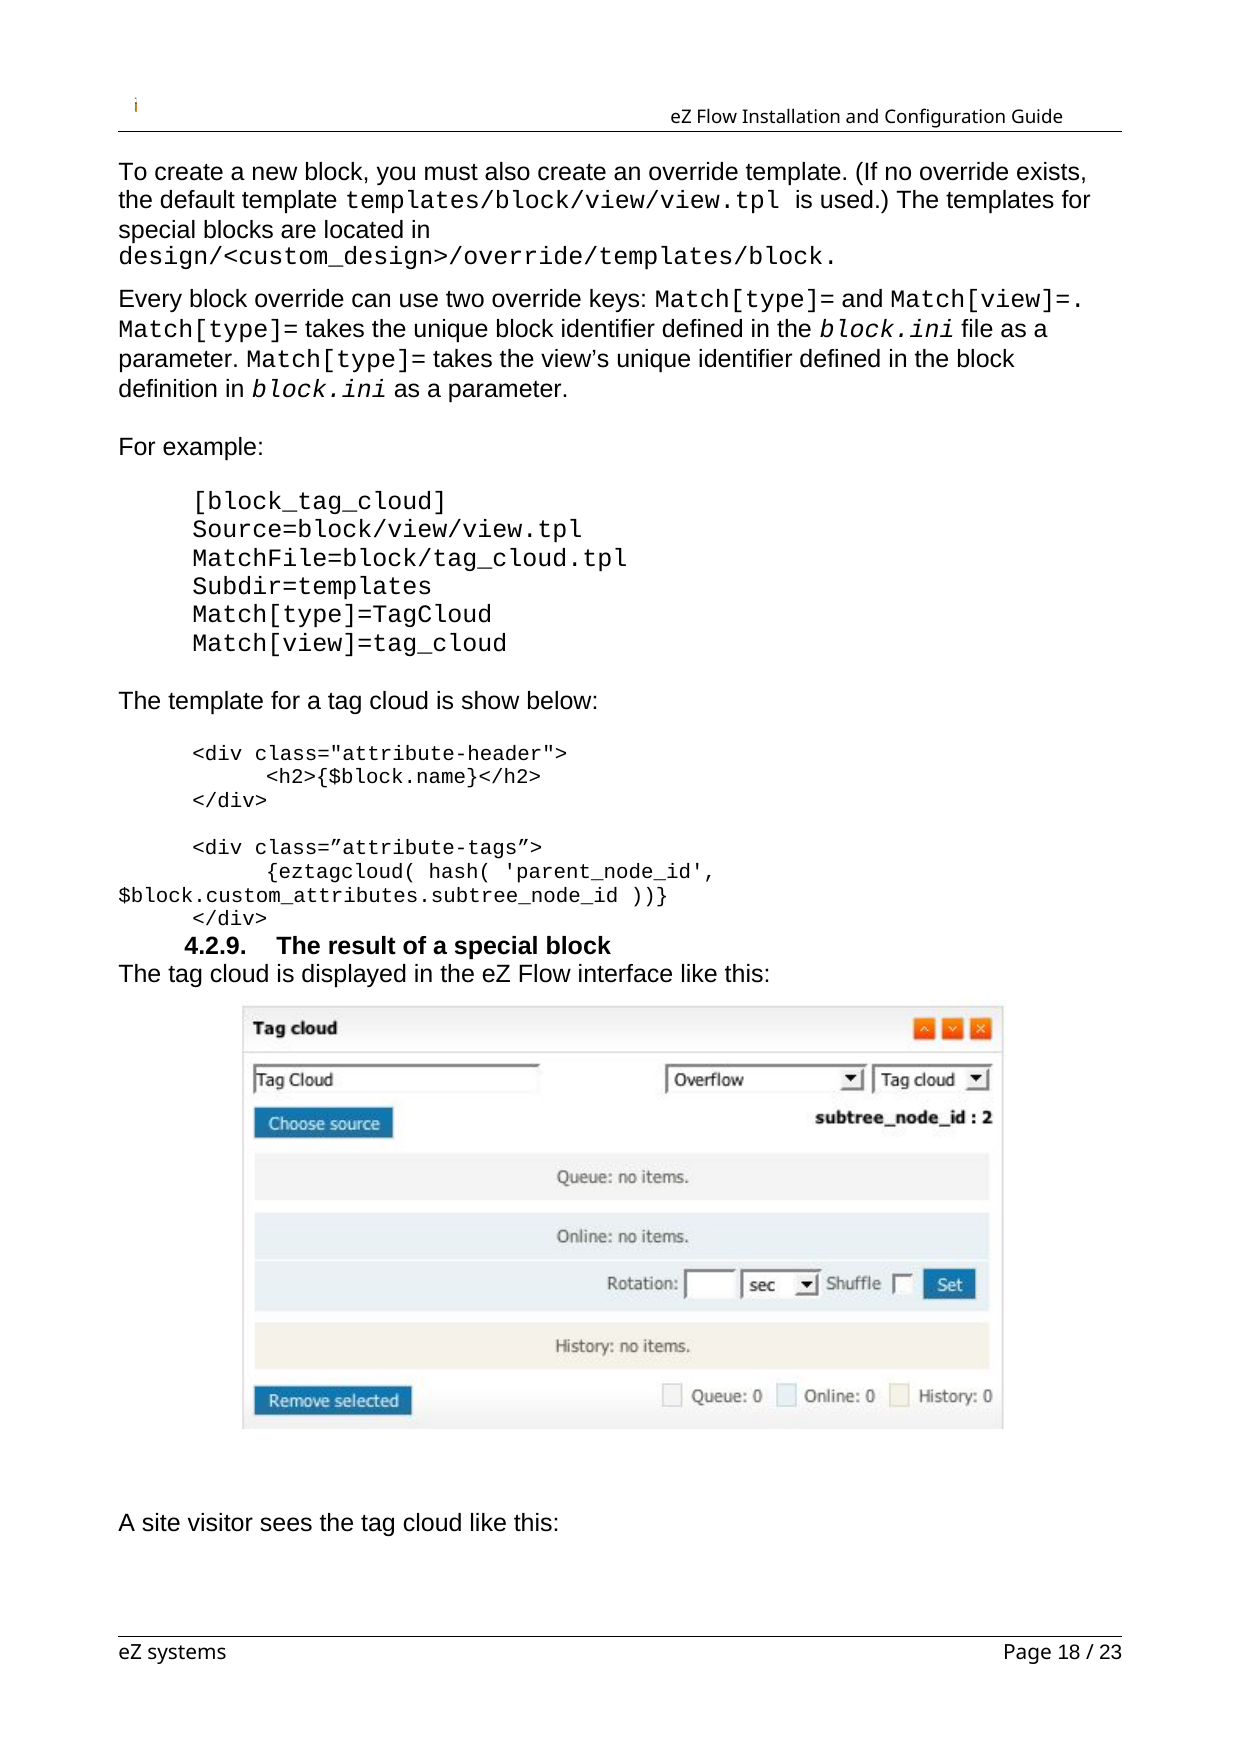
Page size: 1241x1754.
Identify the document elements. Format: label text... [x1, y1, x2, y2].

subtitle The result of a special block [177, 932, 1122, 960]
text Match[view]=tag_cloud [118, 630, 1122, 659]
text <div class=”attribute-tags”> [118, 837, 1122, 861]
text Every block override can use two override keys: Match[type]= and Match[view]=. Match[type]= takes the unique block identifier defined in the block.ini file as a parameter. Match[type]= takes the view’s unique identifier defined in the block definition in block.ini as a parameter. [118, 284, 1122, 405]
text For example: [118, 433, 1122, 461]
text MatchFile=block/tag_cloud.tpl [118, 545, 1122, 574]
text {eztagcloud( hash( 'parent_node_id', [118, 861, 1122, 885]
text Subdir=templates [118, 574, 1122, 602]
text Match[type]=TagCloud [118, 602, 1122, 630]
text $block.custom_attributes.subtree_node_id ))} [118, 885, 1122, 908]
text [block_tag_cloud] [118, 489, 1122, 517]
text <h2>{$block.name}</h2> [118, 766, 1122, 790]
text The template for a tag cloud is show below: [118, 687, 1122, 715]
text <div class="attribute-header"> [118, 743, 1122, 766]
text </div> [118, 790, 1122, 814]
text Source=block/view/view.tpl [118, 517, 1122, 545]
text </div> [118, 908, 1122, 932]
picture [231, 1000, 1009, 1429]
text The tag cloud is displayed in the eZ Flow interface like this: [118, 960, 1122, 988]
text A site visitor sees the tag cloud like this: [118, 1509, 1122, 1537]
text To create a new block, you must also create an override template. (If no override exists, the default template templates/block/view/view.tpl is used.) The templates for special blocks are located in design/<custom_design>/override/templates/block. [118, 158, 1122, 272]
